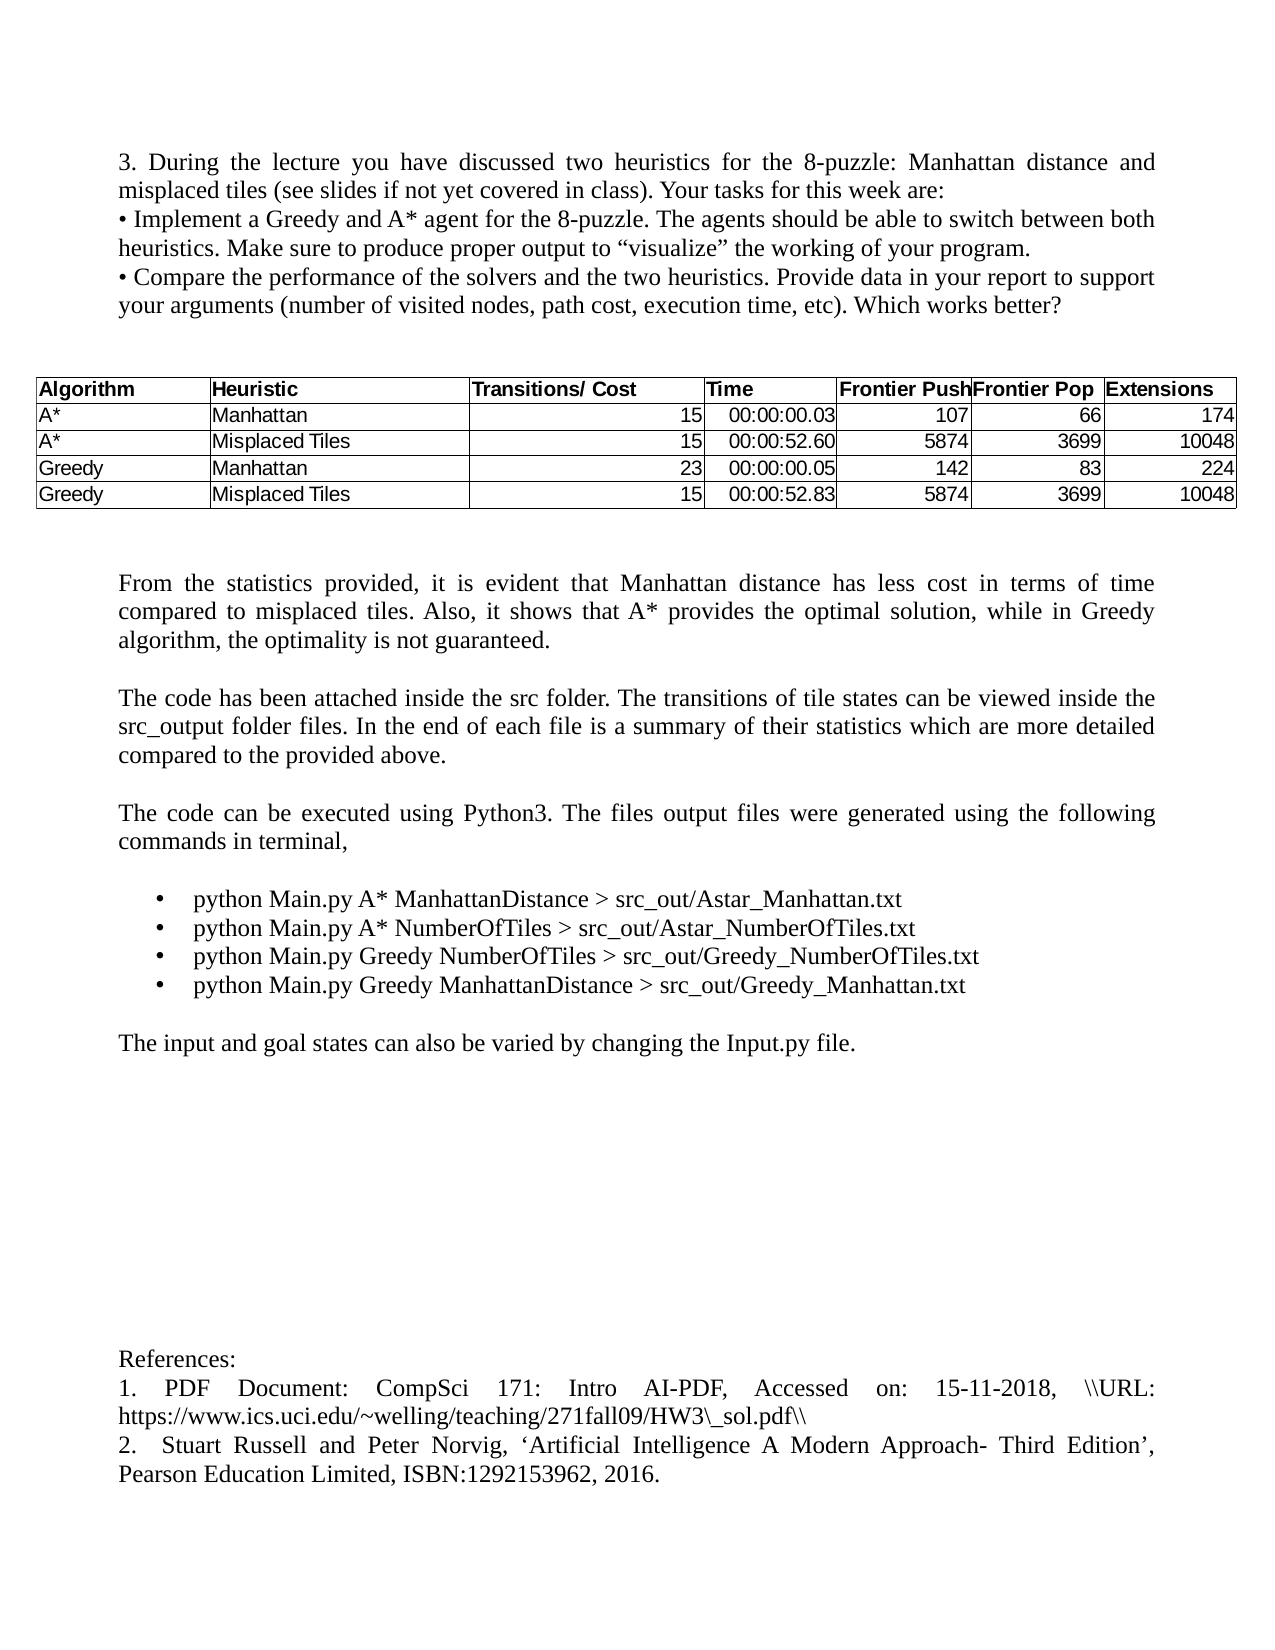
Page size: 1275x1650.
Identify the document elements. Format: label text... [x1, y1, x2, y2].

text References: [118, 1344, 1157, 1373]
text The input and goal states can also be varied by changing the Input.py file. [118, 1028, 1157, 1056]
text 2. Stuart Russell and Peter Norvig, ‘Artificial Intelligence A Modern Approach- Third Edition’, Pearson Education Limited, ISBN:1292153962, 2016. [118, 1430, 1157, 1488]
list python Main.py Greedy ManhattanDistance > src_out/Greedy_Manhattan.txt [156, 970, 1157, 999]
text • Implement a Greedy and A* agent for the 8-puzzle. The agents should be able to switch between both heuristics. Make sure to produce proper output to “visualize” the working of your program. [118, 204, 1157, 262]
text The code can be executed using Python3. The files output files were generated using the following commands in terminal, [118, 798, 1157, 855]
list python Main.py A* ManhattanDistance > src_out/Astar_Manhattan.txt [156, 884, 1157, 913]
text The code has been attached inside the src folder. The transitions of tile states can be viewed inside the src_output folder files. In the end of each file is a summary of their statistics which are more detailed compared to the provided above. [118, 683, 1157, 769]
text 1. PDF Document: CompSci 171: Intro AI-PDF, Accessed on: 15-11-2018, \\URL: https://www.ics.uci.edu/~welling/teaching/271fall09/HW3\_sol.pdf\\ [118, 1373, 1157, 1430]
list python Main.py A* NumberOfTiles > src_out/Astar_NumberOfTiles.txt [156, 913, 1157, 941]
text 3. During the lecture you have discussed two heuristics for the 8-puzzle: Manhattan distance and misplaced tiles (see slides if not yet covered in class). Your tasks for this week are: [118, 147, 1157, 204]
text From the statistics provided, it is evident that Manhattan distance has less cost in terms of time compared to misplaced tiles. Also, it shows that A* provides the optimal solution, while in Greedy algorithm, the optimality is not guaranteed. [118, 568, 1157, 654]
text • Compare the performance of the solvers and the two heuristics. Provide data in your report to support your arguments (number of visited nodes, path cost, execution time, etc). Which works better? [118, 262, 1157, 319]
list python Main.py Greedy NumberOfTiles > src_out/Greedy_NumberOfTiles.txt [156, 941, 1157, 970]
